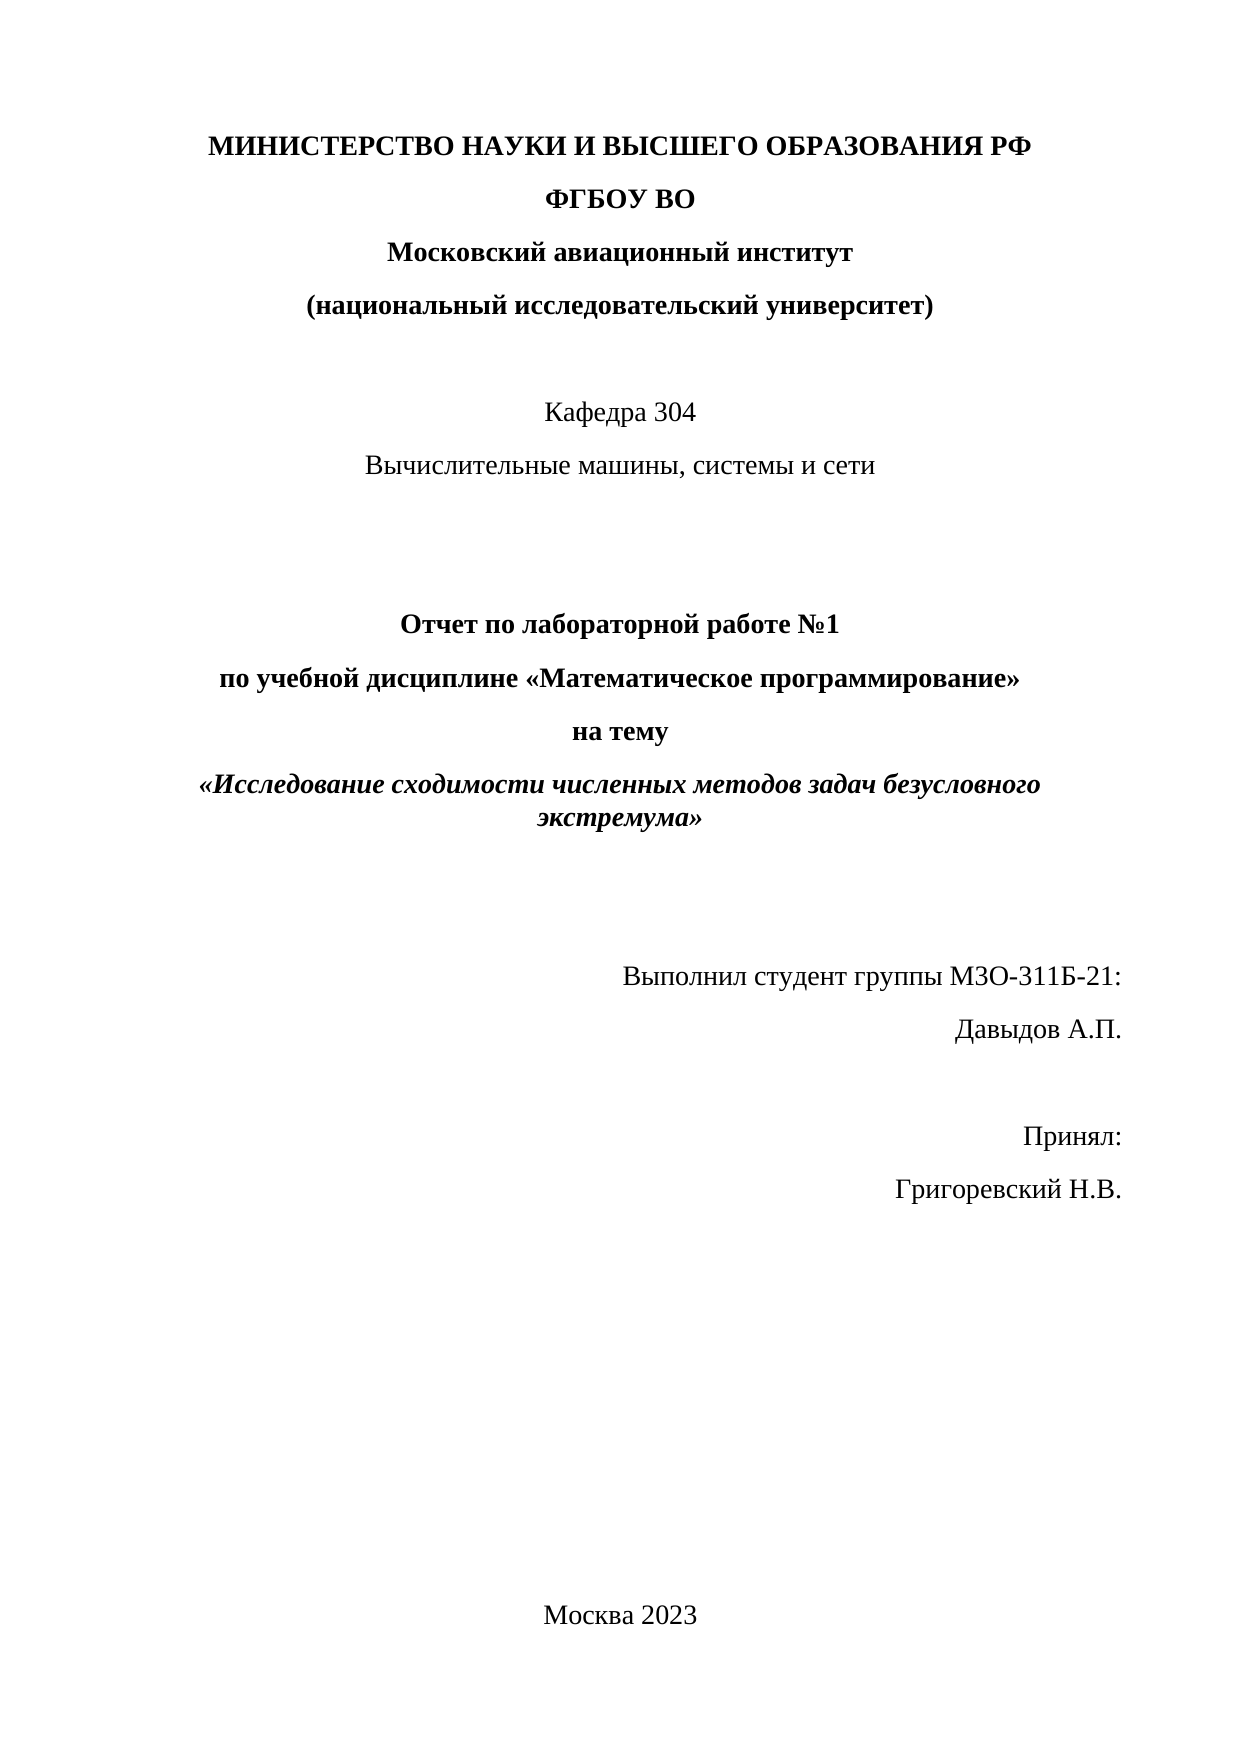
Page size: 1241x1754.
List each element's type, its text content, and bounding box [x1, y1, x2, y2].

text Отчет по лабораторной работе №1 [118, 608, 1122, 640]
text Москва 2023 [118, 1598, 1122, 1631]
text по учебной дисциплине «Математическое программирование» [118, 661, 1122, 693]
text Григоревский Н.В. [118, 1172, 1122, 1205]
text «Исследование сходимости численных методов задач безусловного экстремума» [118, 767, 1122, 832]
text на тему [118, 714, 1122, 746]
text Кафедра 304 [118, 395, 1122, 427]
text Выполнил студент группы М3О-311Б-21: [118, 959, 1122, 992]
text (национальный исследовательский университет) [118, 288, 1122, 321]
text Вычислительные машины, системы и сети [118, 448, 1122, 480]
text Принял: [118, 1119, 1122, 1151]
text ФГБОУ ВО [118, 182, 1122, 214]
text Московский авиационный институт [118, 235, 1122, 267]
text Давыдов А.П. [118, 1013, 1122, 1045]
text МИНИСТЕРСТВО НАУКИ И ВЫСШЕГО ОБРАЗОВАНИЯ РФ [118, 128, 1122, 161]
